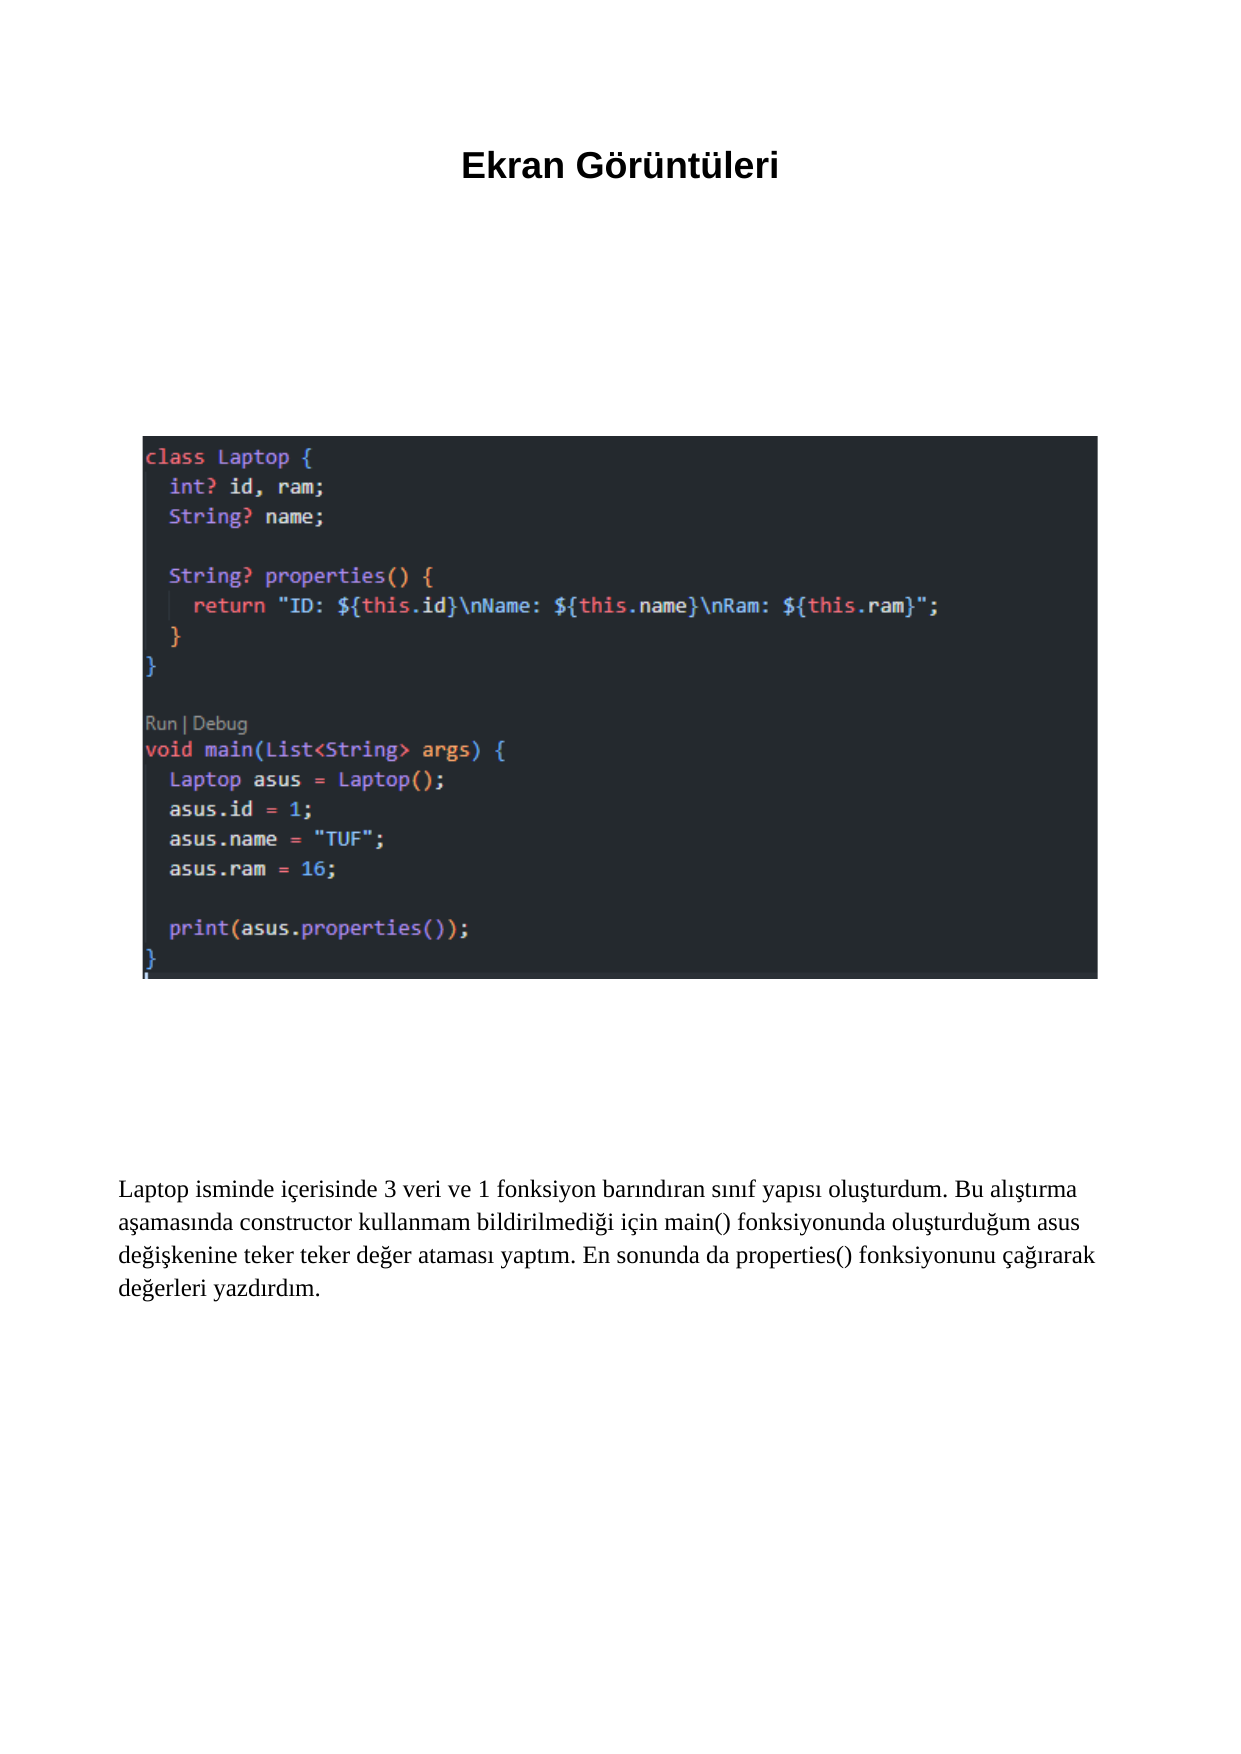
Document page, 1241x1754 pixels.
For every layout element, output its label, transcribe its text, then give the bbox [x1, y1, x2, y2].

picture [142, 436, 1098, 979]
subtitle Ekran Görüntüleri [118, 143, 1122, 186]
text Laptop isminde içerisinde 3 veri ve 1 fonksiyon barındıran sınıf yapısı oluşturdum. Bu alıştırma aşamasında constructor kullanmam bildirilmediği için main() fonksiyonunda oluşturduğum asus değişkenine teker teker değer ataması yaptım. En sonunda da properties() fonksiyonunu çağırarak değerleri yazdırdım. [118, 1174, 1122, 1302]
